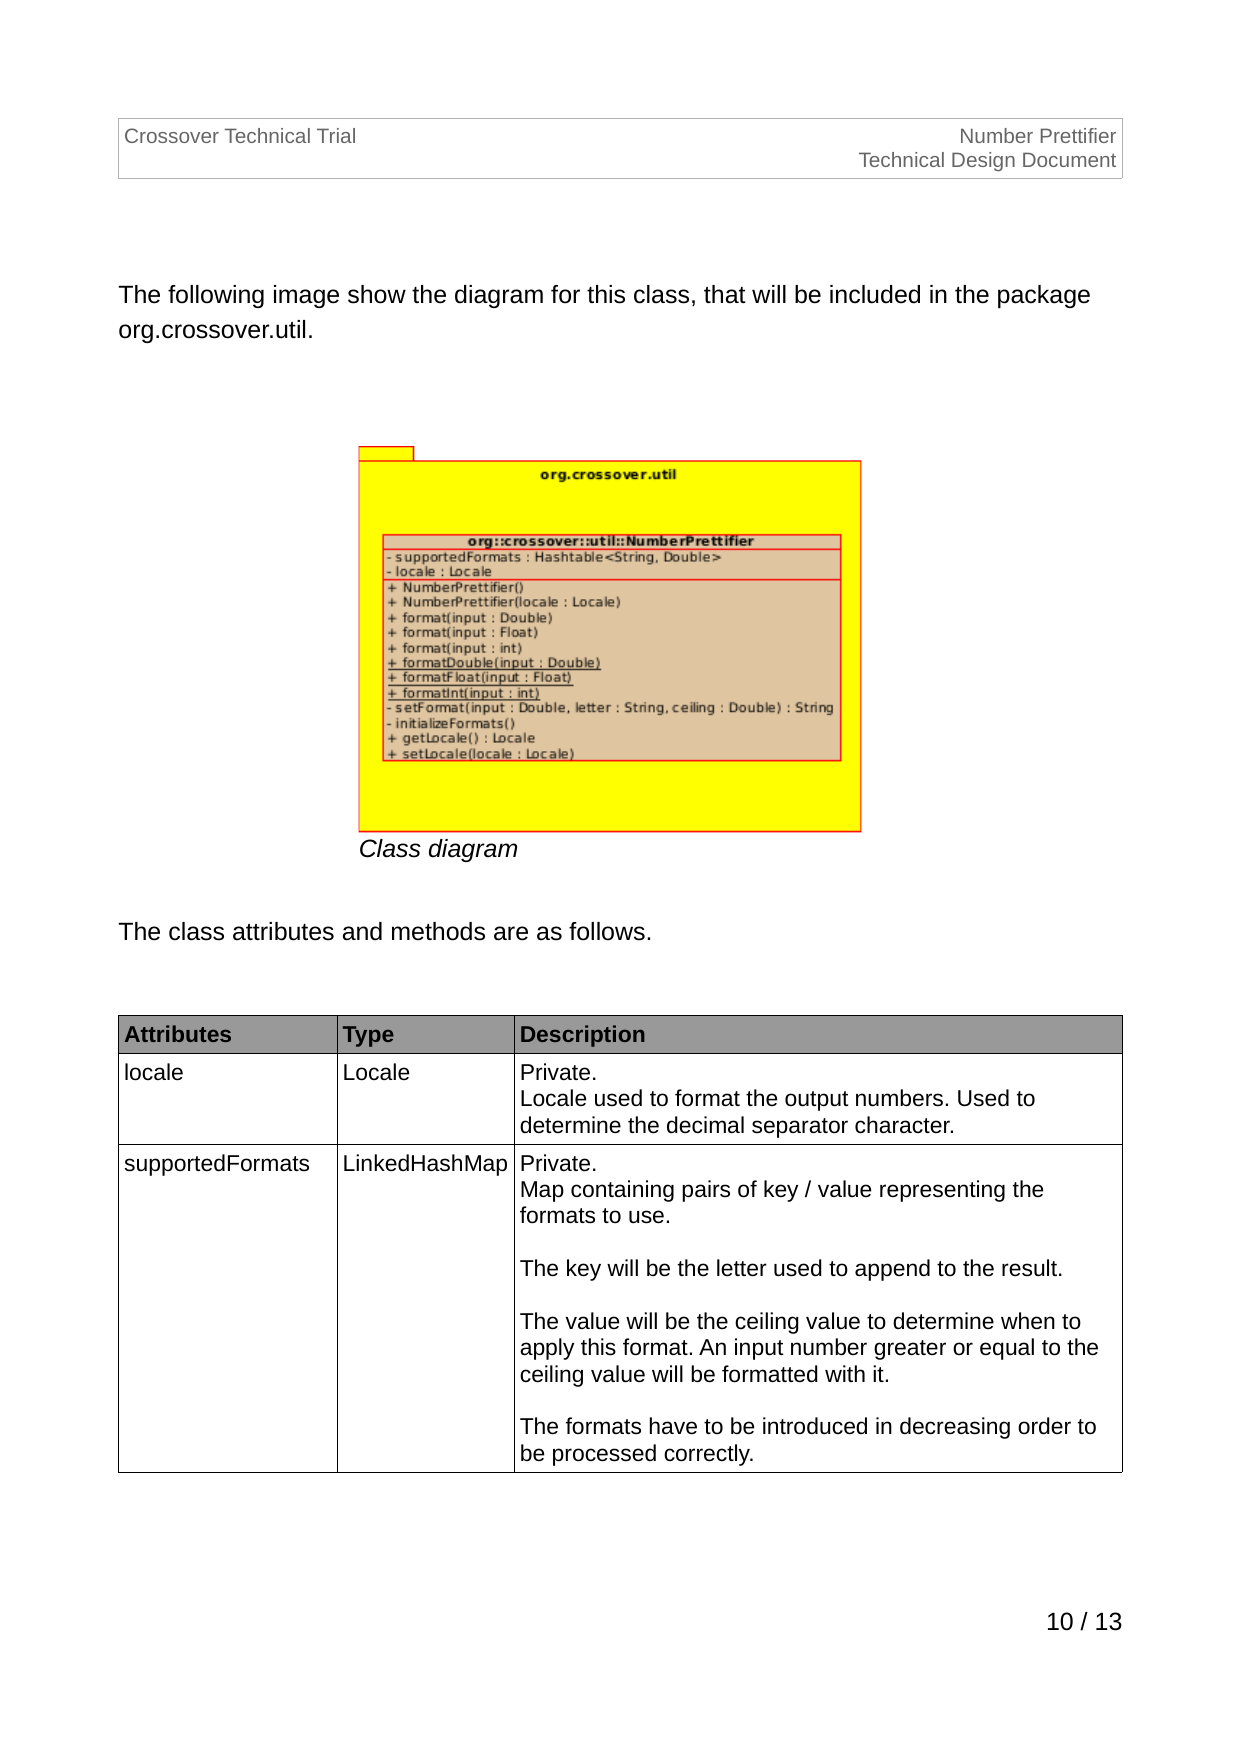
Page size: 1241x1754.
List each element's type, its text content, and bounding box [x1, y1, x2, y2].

text The following image show the diagram for this class, that will be included in the package org.crossover.util. [118, 280, 1122, 343]
table_cell Private. Map containing pairs of key / value representing the formats to use. The key will be the letter used to append to the result. The value will be the ceiling value to determine when to apply this format. An input number greater or equal to the ceiling value will be formatted with it. The formats have to be introduced in decreasing order to be processed correctly. [515, 1145, 1122, 1472]
text Class diagram [358, 834, 862, 862]
table_header Description [515, 1016, 1122, 1053]
table_cell supportedFormats [119, 1145, 337, 1472]
table_cell locale [119, 1054, 337, 1144]
text The class attributes and methods are as follows. [118, 917, 1122, 946]
table_header Type [338, 1016, 514, 1053]
picture [358, 446, 862, 834]
table_cell Locale [338, 1054, 514, 1144]
table_cell Private. Locale used to format the output numbers. Used to determine the decimal separator character. [515, 1054, 1122, 1144]
table_cell LinkedHashMap [338, 1145, 514, 1472]
table_header Attributes [119, 1016, 337, 1053]
